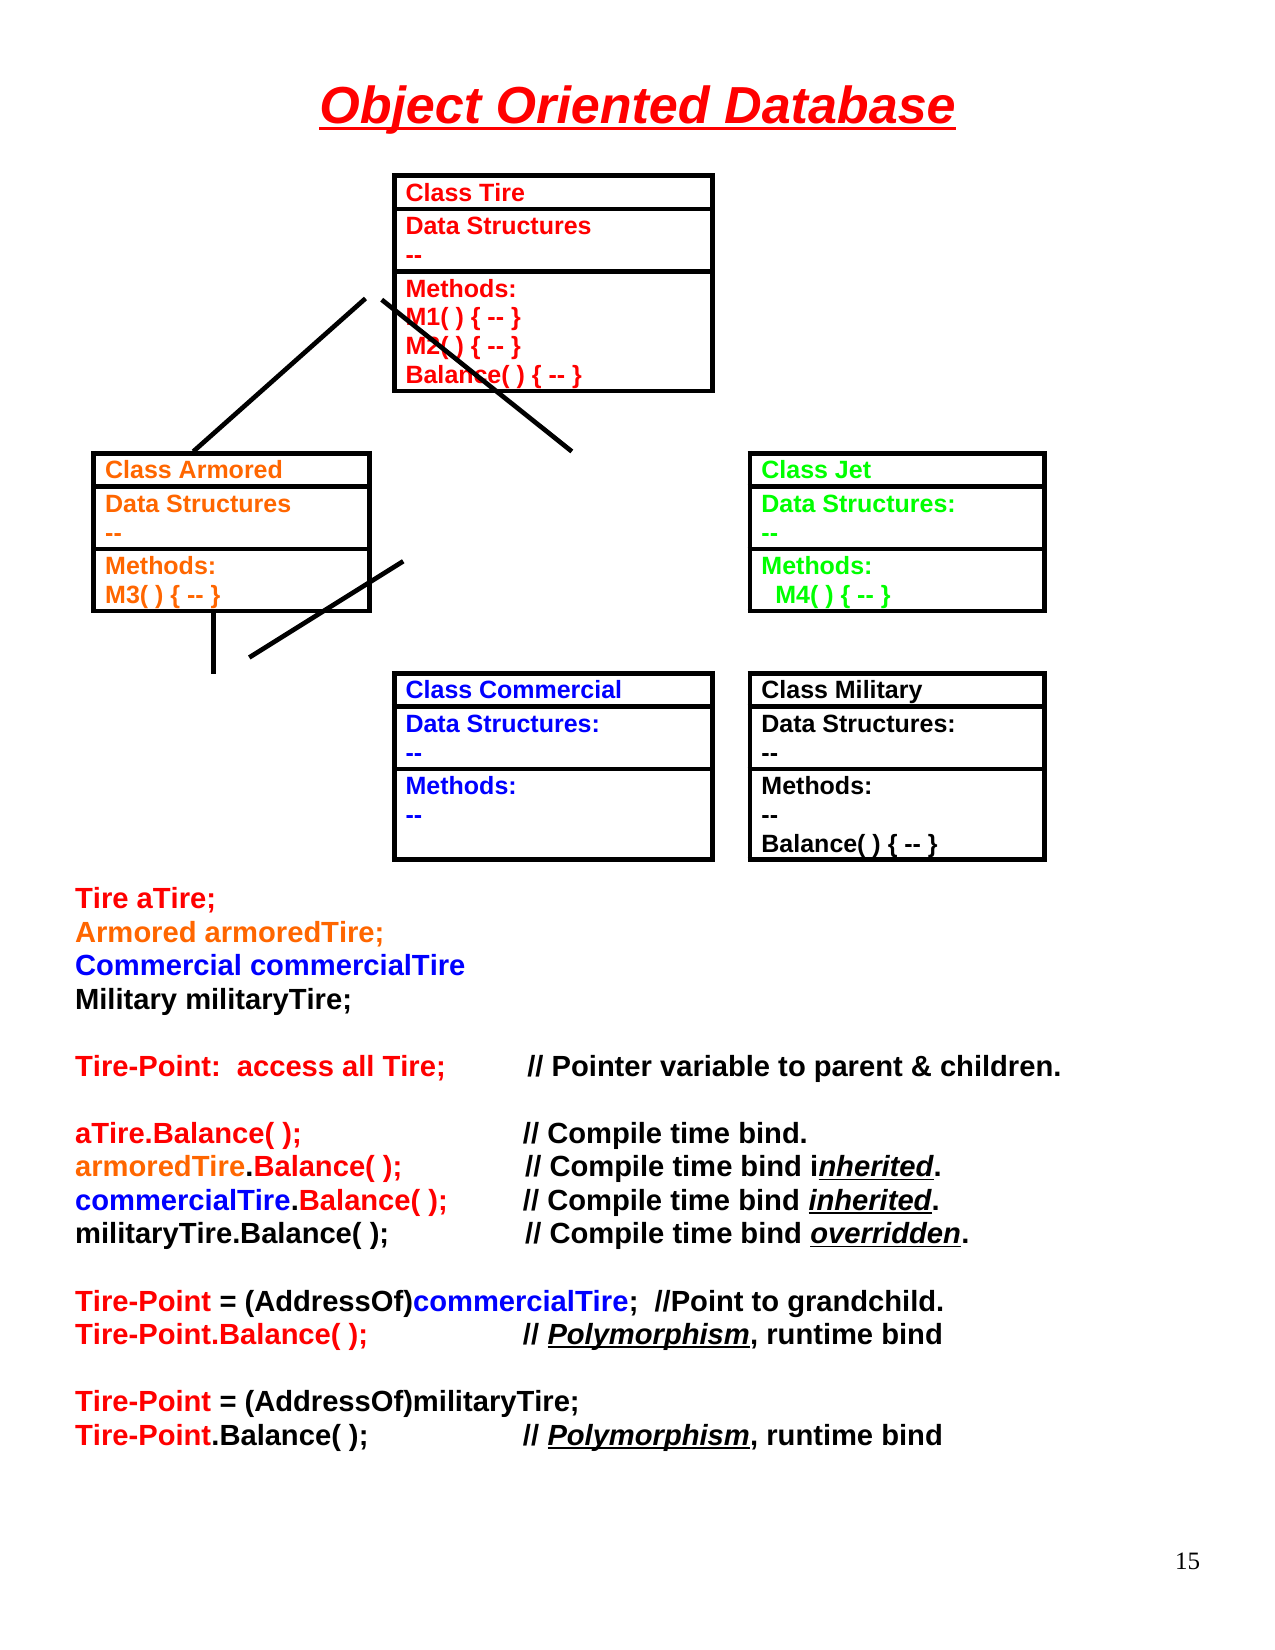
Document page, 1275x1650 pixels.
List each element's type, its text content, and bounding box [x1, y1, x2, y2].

table_cell [713, 609, 750, 642]
text Tire aTire; [75, 881, 1200, 915]
table_cell [94, 671, 369, 704]
table_cell [64, 704, 94, 766]
text Commercial commercialTire [75, 948, 1200, 982]
table_cell [94, 389, 258, 422]
table_cell Methods: M1( ) { -- } M2( ) { -- } Balance( ) { -- } [397, 274, 710, 388]
table_cell [1069, 546, 1151, 608]
table_cell [713, 546, 748, 608]
table_cell [369, 173, 392, 207]
table_cell [64, 546, 91, 608]
table_cell [1069, 609, 1151, 642]
table_cell [713, 422, 750, 451]
table_cell [64, 484, 91, 546]
table_cell [64, 609, 94, 642]
table_cell Methods: -- Balance( ) { -- } [752, 771, 1042, 857]
table_cell [94, 766, 369, 857]
table_cell [394, 609, 712, 642]
table_cell [1069, 704, 1151, 766]
table_cell [369, 422, 394, 451]
table_cell [750, 173, 1044, 207]
table_cell [64, 451, 91, 484]
table_cell [1044, 389, 1069, 422]
table_cell [1047, 766, 1069, 857]
table_cell [1069, 269, 1151, 388]
table_cell [1044, 173, 1069, 207]
text Tire-Point = (AddressOf)militaryTire; [75, 1384, 1200, 1418]
text Object Oriented Database [75, 75, 1200, 135]
table_cell Data Structures: -- [752, 709, 1042, 766]
table_cell [1069, 642, 1151, 671]
table_cell [713, 451, 748, 484]
text aTire.Balance( ); // Compile time bind. [75, 1116, 1200, 1149]
table_cell [1047, 484, 1069, 546]
table_cell [713, 642, 750, 671]
table_cell [1069, 173, 1151, 207]
table_cell [369, 642, 394, 671]
table_cell [750, 207, 1044, 269]
table_cell [1044, 642, 1069, 671]
table_cell [750, 389, 1044, 422]
table_cell [750, 642, 1044, 671]
table_cell [232, 389, 369, 422]
table_cell [1047, 704, 1069, 766]
table_cell [750, 613, 1044, 642]
table_cell [1047, 671, 1069, 704]
table_cell Methods: M3( ) { -- } [96, 551, 367, 608]
table_cell Class Jet [752, 456, 1042, 484]
table_cell [750, 422, 1044, 451]
table_cell [1044, 857, 1069, 881]
table_cell Methods: -- [397, 771, 710, 857]
table_cell [369, 207, 392, 269]
table_cell [372, 451, 394, 484]
table_cell [713, 857, 750, 881]
table_header [713, 154, 750, 173]
table_cell [64, 857, 94, 881]
text armoredTire.Balance( ); // Compile time bind inherited. [75, 1149, 1200, 1183]
text Tire-Point: access all Tire; // Pointer variable to parent & children. [75, 1049, 1200, 1082]
table_cell [540, 422, 712, 451]
table_cell [281, 613, 369, 642]
text Military militaryTire; [75, 982, 1200, 1015]
table_cell [750, 269, 1044, 388]
table_cell [394, 642, 712, 671]
table_cell [64, 642, 94, 671]
text Armored armoredTire; [75, 915, 1200, 948]
table_cell Class Military [752, 676, 1042, 704]
table_header [394, 154, 712, 173]
table_cell [64, 671, 94, 704]
table_cell [64, 207, 94, 269]
table_cell [199, 422, 369, 451]
table_cell [713, 484, 748, 546]
table_cell [715, 207, 750, 269]
table_cell [1044, 269, 1069, 388]
table_cell [1047, 546, 1069, 608]
table_cell [715, 704, 748, 766]
table_cell [394, 862, 712, 881]
text militaryTire.Balance( ); // Compile time bind overridden. [75, 1217, 1200, 1250]
table_cell [64, 766, 94, 857]
table_cell [504, 393, 712, 422]
table_cell [1069, 207, 1151, 269]
table_cell [1069, 766, 1151, 857]
table_cell [94, 704, 369, 766]
table_cell [369, 389, 394, 422]
table_header [1044, 154, 1069, 173]
text Tire-Point.Balance( ); // Polymorphism, runtime bind [75, 1418, 1200, 1451]
table_cell [715, 766, 748, 857]
table_cell [94, 173, 369, 207]
table_cell [64, 269, 94, 388]
table_cell [64, 422, 94, 451]
table_cell [64, 173, 94, 207]
table_cell [394, 393, 529, 422]
table_cell Data Structures -- [96, 489, 367, 546]
table_cell [369, 671, 392, 704]
table_cell [1069, 451, 1151, 484]
table_cell [715, 269, 750, 388]
table_cell [369, 609, 394, 642]
table_header [94, 154, 369, 173]
table_cell Data Structures: -- [752, 489, 1042, 546]
table_cell [715, 173, 750, 207]
table_cell [94, 857, 369, 881]
table_cell [715, 671, 748, 704]
table_cell [94, 269, 369, 388]
table_cell [1069, 422, 1151, 451]
table_cell Class Commercial [397, 676, 710, 704]
table_cell [64, 389, 94, 422]
table_cell [713, 389, 750, 422]
table_cell [394, 484, 712, 546]
table_cell [94, 642, 211, 671]
table_cell [372, 484, 394, 546]
table_cell [1044, 609, 1069, 642]
text Tire-Point = (AddressOf)commercialTire; //Point to grandchild. [75, 1284, 1200, 1317]
table_cell [369, 269, 392, 388]
table_cell [1044, 207, 1069, 269]
text commercialTire.Balance( ); // Compile time bind inherited. [75, 1183, 1200, 1217]
table_cell Class Tire [397, 178, 710, 207]
table_cell Class Armored [96, 456, 367, 484]
table_cell [369, 857, 394, 881]
table_cell [1069, 484, 1151, 546]
table_header [750, 154, 1044, 173]
table_cell [94, 613, 211, 642]
table_cell [372, 546, 394, 577]
table_cell Data Structures -- [397, 211, 710, 269]
table_cell [216, 613, 314, 642]
table_header [1069, 154, 1151, 173]
table_cell [750, 862, 1044, 881]
table_cell Data Structures: -- [397, 709, 710, 766]
table_cell [372, 571, 394, 608]
table_header [369, 154, 394, 173]
table_cell [1069, 671, 1151, 704]
table_cell [394, 422, 566, 451]
table_cell [394, 546, 712, 608]
table_cell Methods: M4( ) { -- } [752, 551, 1042, 608]
table_cell [1047, 451, 1069, 484]
table_cell [394, 451, 712, 484]
table_cell [216, 642, 369, 671]
table_cell [94, 207, 369, 269]
table_cell [1069, 857, 1151, 881]
text Tire-Point.Balance( ); // Polymorphism, runtime bind [75, 1317, 1200, 1351]
table_cell [94, 422, 221, 451]
table_cell [369, 704, 392, 766]
table_cell [1069, 389, 1151, 422]
table_cell [369, 766, 392, 857]
table_header [64, 154, 94, 173]
table_cell [1044, 422, 1069, 451]
